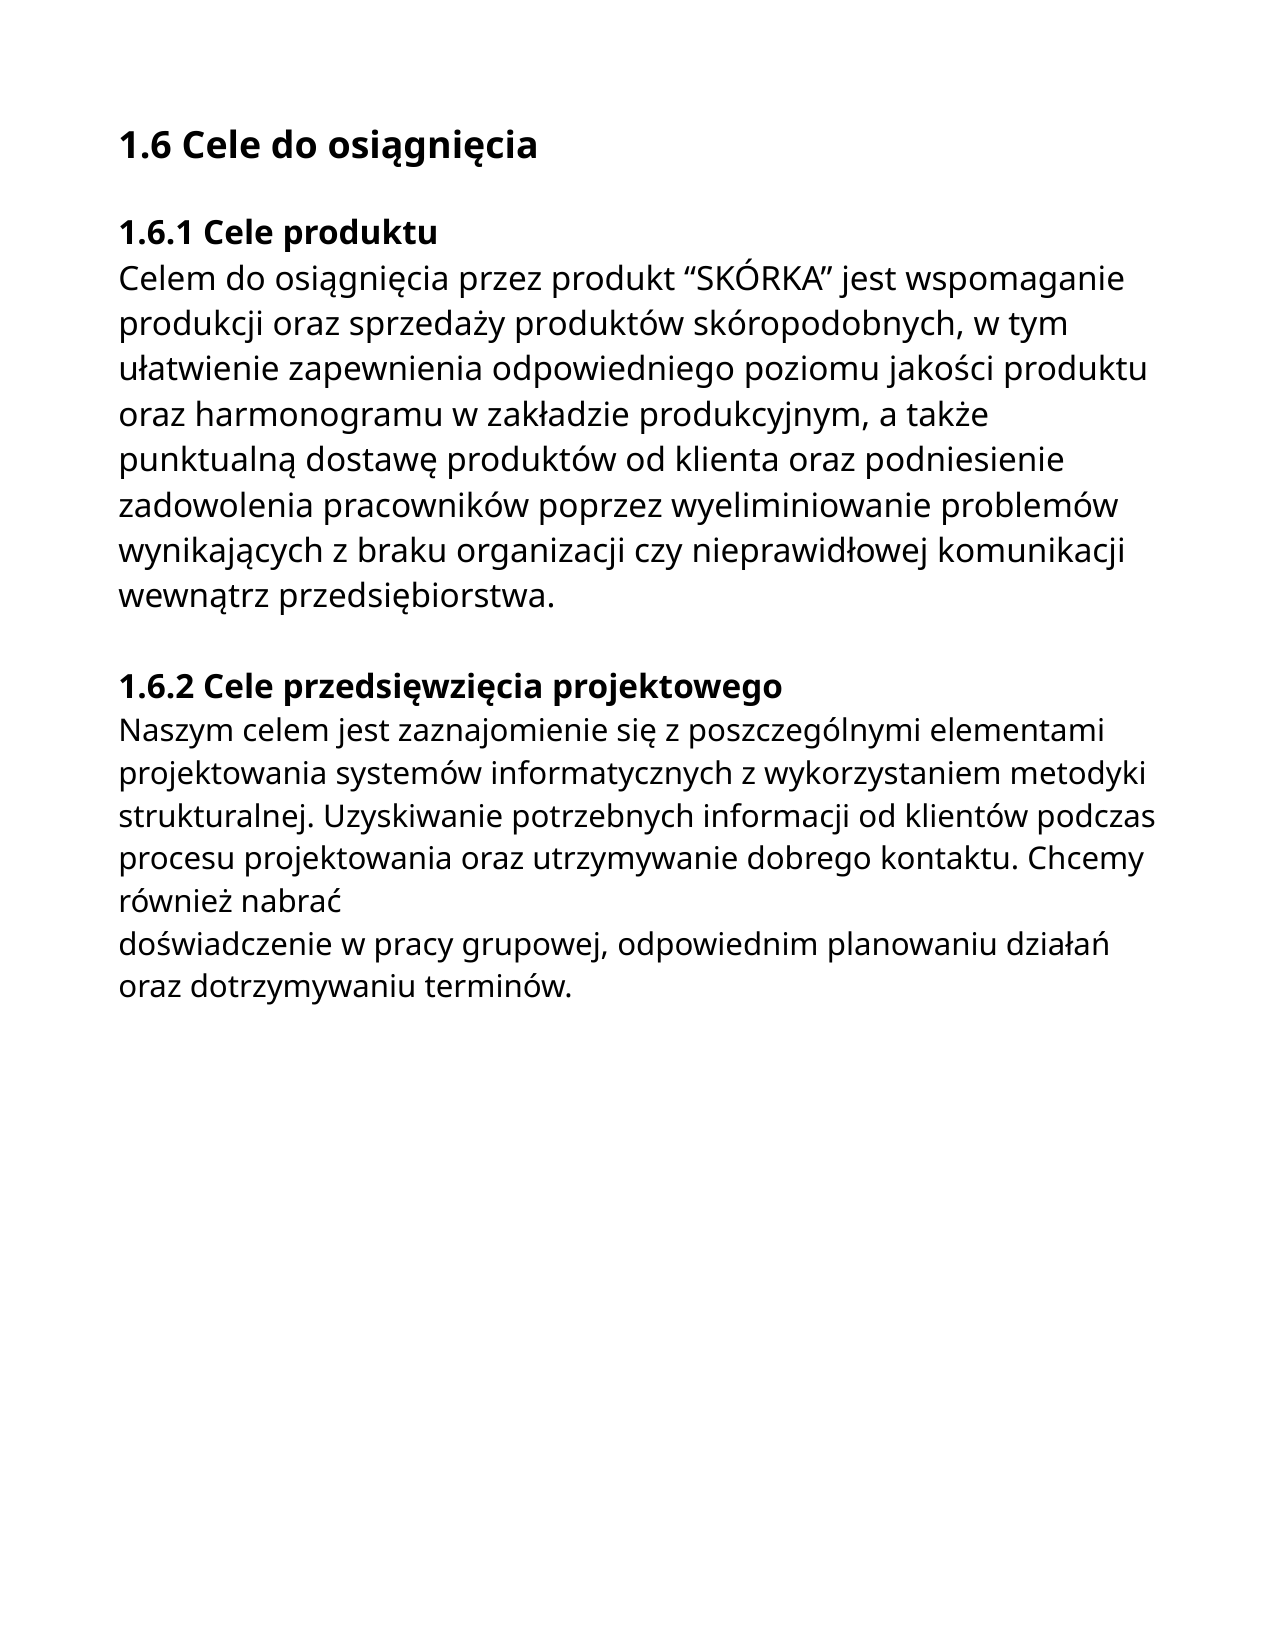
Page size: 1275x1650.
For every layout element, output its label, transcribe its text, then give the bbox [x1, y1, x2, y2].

text Naszym celem jest zaznajomienie się z poszczególnymi elementami projektowania systemów informatycznych z wykorzystaniem metodyki strukturalnej. Uzyskiwanie potrzebnych informacji od klientów podczas procesu projektowania oraz utrzymywanie dobrego kontaktu. Chcemy również nabrać [118, 708, 1157, 921]
text 1.6.2 Cele przedsięwzięcia projektowego [118, 663, 1157, 708]
text 1.6.1 Cele produktu [118, 209, 1157, 254]
text Celem do osiągnięcia przez produkt “SKÓRKA” jest wspomaganie produkcji oraz sprzedaży produktów skóropodobnych, w tym ułatwienie zapewnienia odpowiedniego poziomu jakości produktu oraz harmonogramu w zakładzie produkcyjnym, a także punktualną dostawę produktów od klienta oraz podniesienie zadowolenia pracowników poprzez wyeliminiowanie problemów wynikających z braku organizacji czy nieprawidłowej komunikacji wewnątrz przedsiębiorstwa. [118, 254, 1157, 618]
text 1.6 Cele do osiągnięcia [118, 118, 1157, 169]
text doświadczenie w pracy grupowej, odpowiednim planowaniu działań oraz dotrzymywaniu terminów. [118, 921, 1157, 1007]
